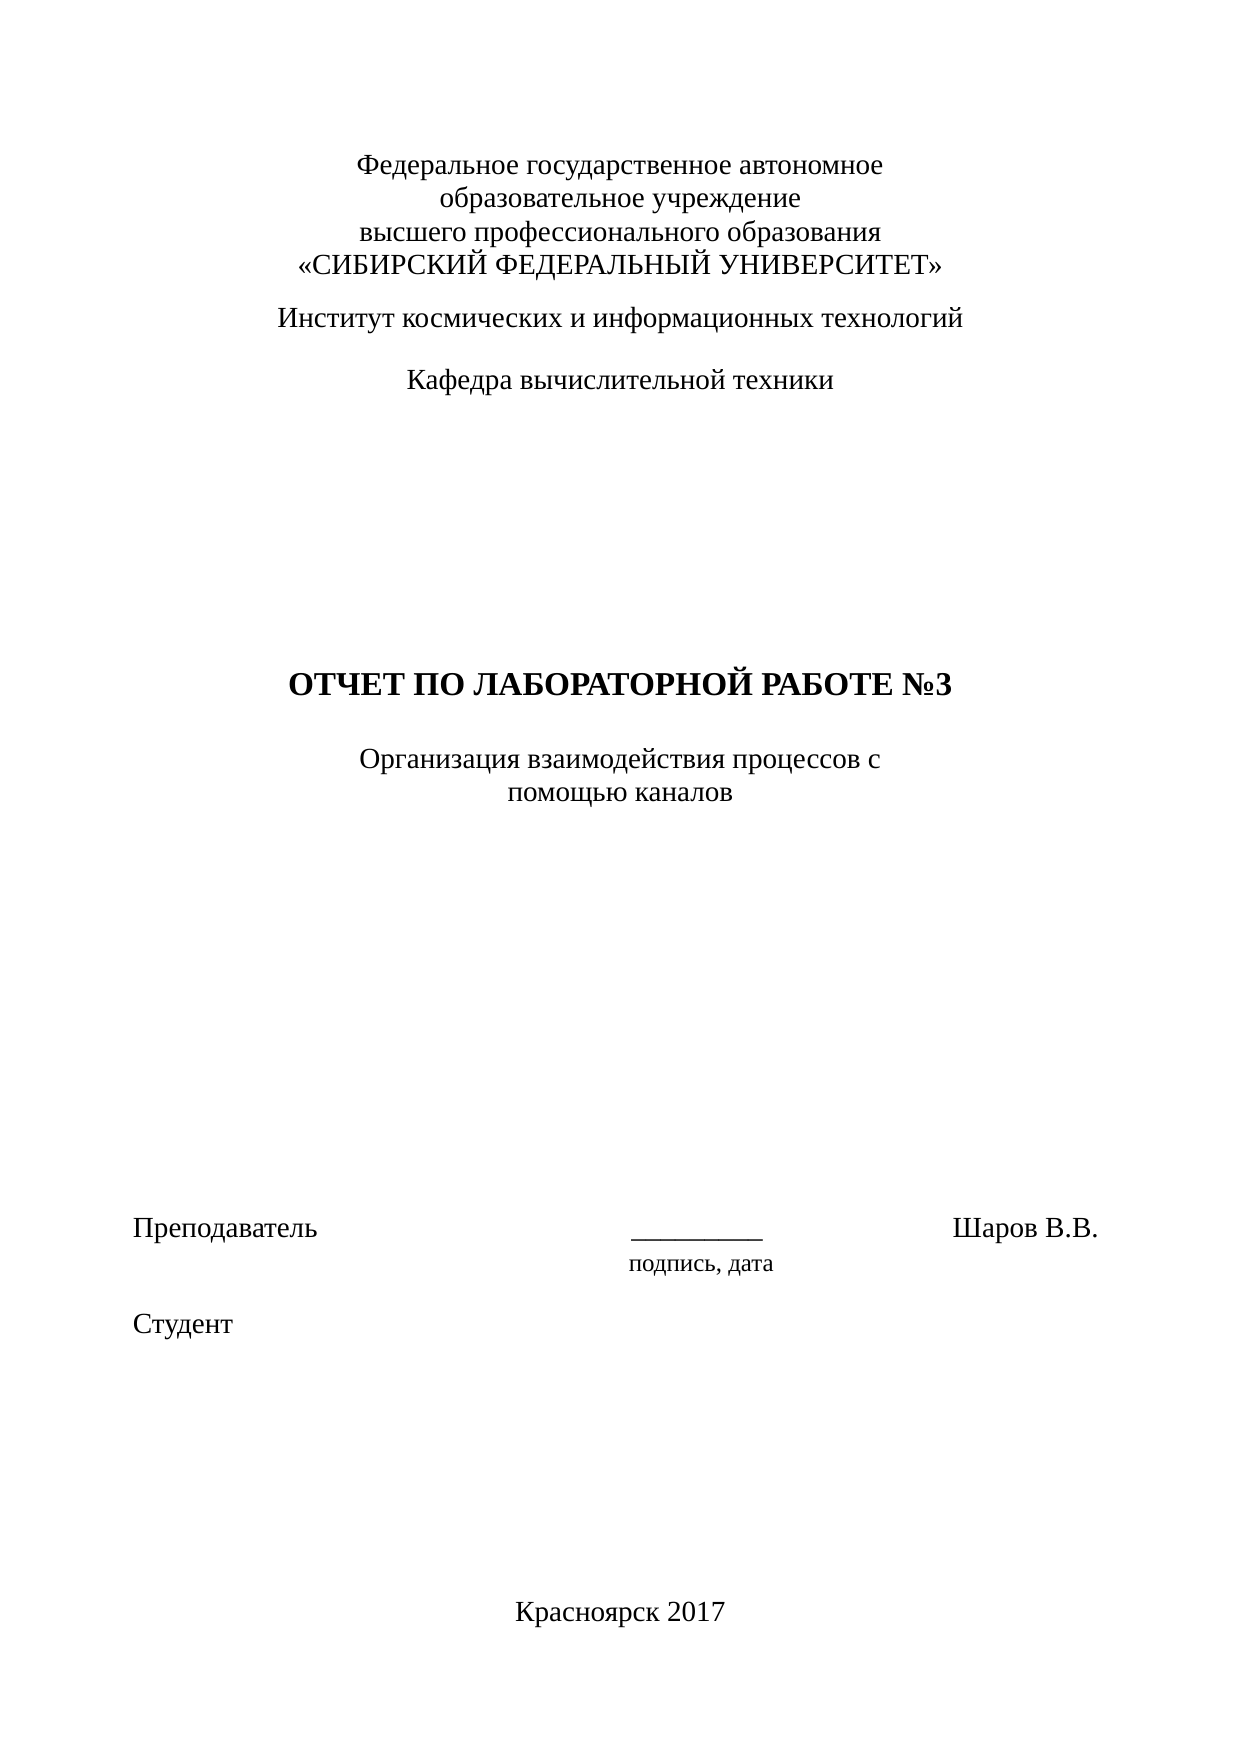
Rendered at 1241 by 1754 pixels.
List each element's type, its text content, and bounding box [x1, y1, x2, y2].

text Кафедра вычислительной техники [118, 362, 1122, 396]
text Организация взаимодействия процессов с [118, 741, 1122, 774]
text Институт космических и информационных технологий [118, 300, 1122, 334]
text подпись, дата [118, 1244, 1122, 1278]
text Студент [118, 1306, 1122, 1340]
text образовательное учреждение [118, 180, 1122, 214]
text Преподаватель _________ Шаров В.В. [118, 1211, 1122, 1244]
text Красноярск 2017 [118, 1594, 1122, 1627]
text «СИБИРСКИЙ ФЕДЕРАЛЬНЫЙ УНИВЕРСИТЕТ» [118, 247, 1122, 281]
text помощью каналов [118, 774, 1122, 808]
text высшего профессионального образования [118, 214, 1122, 247]
text ОТЧЕТ ПО ЛАБОРАТОРНОЙ РАБОТЕ №3 [118, 664, 1122, 703]
text Федеральное государственное автономное [118, 147, 1122, 180]
